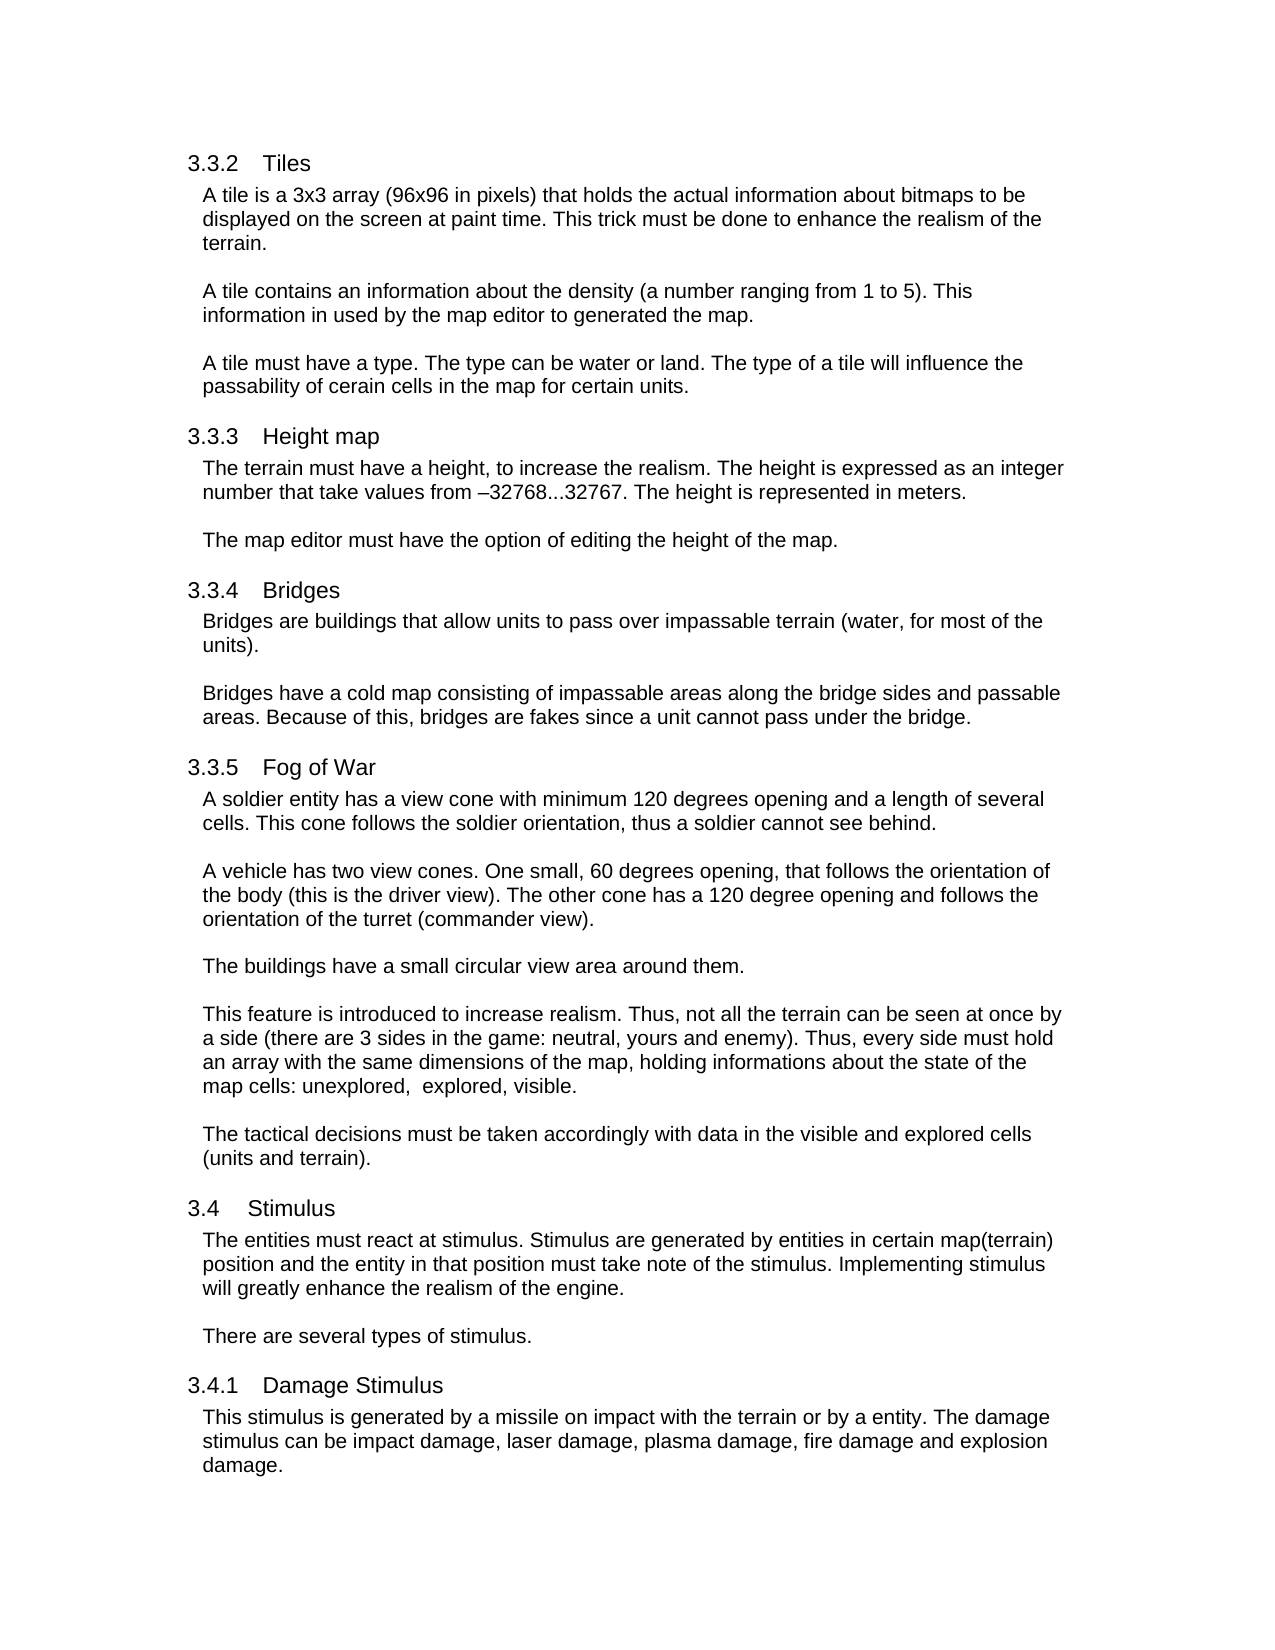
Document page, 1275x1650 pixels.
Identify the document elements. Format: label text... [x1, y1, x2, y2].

text The map editor must have the option of editing the height of the map. [202, 528, 1072, 552]
subtitle Bridges [187, 577, 1087, 603]
text There are several types of stimulus. [202, 1323, 1072, 1347]
text The entities must react at stimulus. Stimulus are generated by entities in certain map(terrain) position and the entity in that position must take note of the stimulus. Implementing stimulus will greatly enhance the realism of the engine. [202, 1228, 1072, 1299]
subtitle Tiles [187, 150, 1087, 176]
text This feature is introduced to increase realism. Thus, not all the terrain can be seen at once by a side (there are 3 sides in the game: neutral, yours and enemy). Thus, every side must hold an array with the same dimensions of the map, holding informations about the state of the map cells: unexplored, explored, visible. [202, 1002, 1072, 1098]
text This stimulus is generated by a missile on impact with the terrain or by a entity. The damage stimulus can be impact damage, laser damage, plasma damage, fire damage and explosion damage. [202, 1405, 1072, 1477]
text A tile is a 3x3 array (96x96 in pixels) that holds the actual information about bitmaps to be displayed on the screen at paint time. This trick must be done to enhance the realism of the terrain. [202, 183, 1072, 254]
text A soldier entity has a view cone with minimum 120 degrees opening and a length of several cells. This cone follows the soldier orientation, thus a soldier cannot see behind. [202, 787, 1072, 834]
text The buildings have a small circular view area around them. [202, 954, 1072, 978]
subtitle Damage Stimulus [187, 1372, 1087, 1399]
text A tile contains an information about the density (a number ranging from 1 to 5). This information in used by the map editor to generated the map. [202, 278, 1072, 326]
subtitle Fog of War [187, 754, 1087, 780]
text Bridges have a cold map consisting of impassable areas along the bridge sides and passable areas. Because of this, bridges are fakes since a unit cannot pass under the bridge. [202, 681, 1072, 729]
text The terrain must have a height, to increase the realism. The height is expressed as an integer number that take values from –32768...32767. The height is represented in meters. [202, 456, 1072, 504]
text The tactical decisions must be taken accordingly with data in the visible and explored cells (units and terrain). [202, 1122, 1072, 1170]
text Bridges are buildings that allow units to pass over impassable terrain (water, for most of the units). [202, 609, 1072, 657]
subtitle Stimulus [187, 1195, 1087, 1221]
text A vehicle has two view cones. One small, 60 degrees opening, that follows the orientation of the body (this is the driver view). The other cone has a 120 degree opening and follows the orientation of the turret (commander view). [202, 858, 1072, 930]
subtitle Height map [187, 423, 1087, 449]
text A tile must have a type. The type can be water or land. The type of a tile will influence the passability of cerain cells in the map for certain units. [202, 350, 1072, 398]
